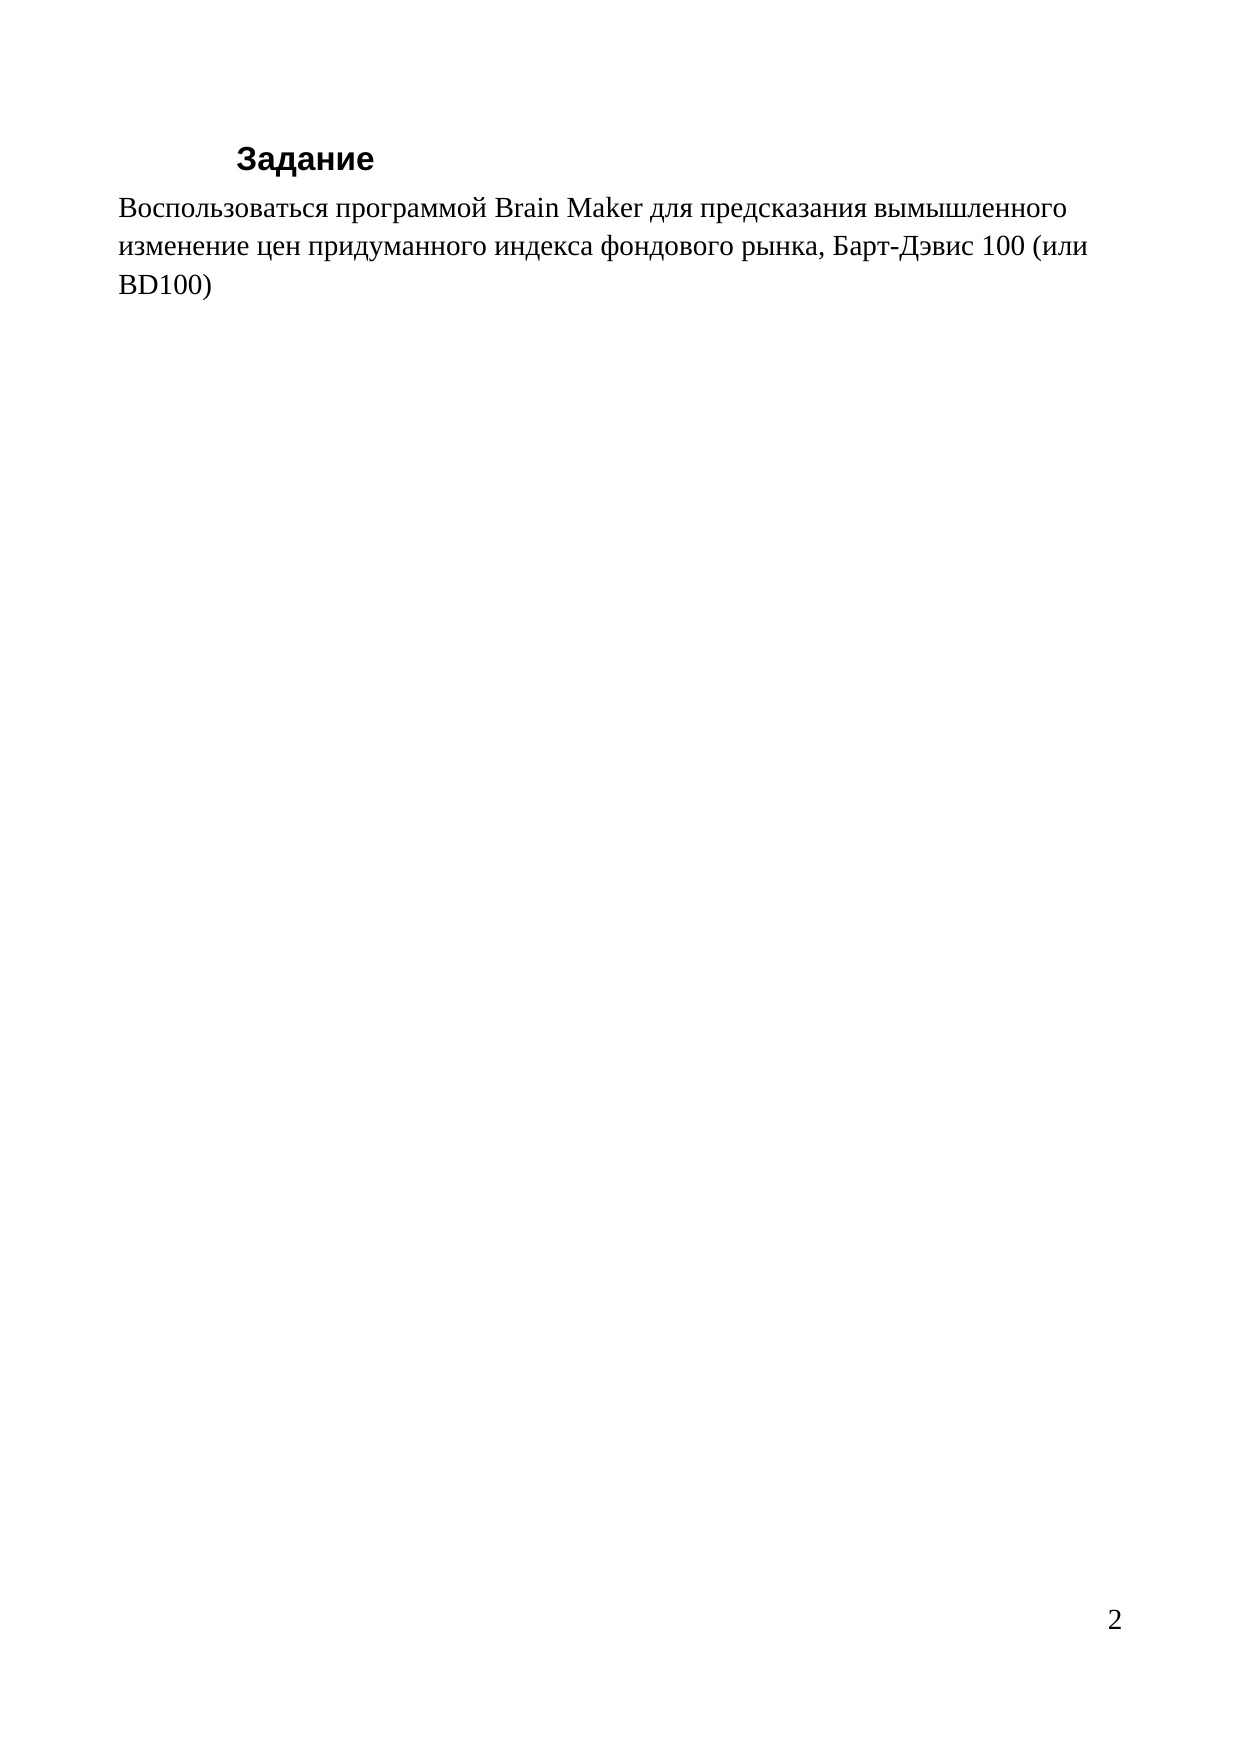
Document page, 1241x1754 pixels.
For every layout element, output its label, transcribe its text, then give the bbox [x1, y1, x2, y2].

subtitle Задание [118, 139, 1122, 177]
text Воспользоваться программой Brain Maker для предсказания вымышленного изменение цен придуманного индекса фондового рынка, Барт-Дэвис 100 (или BD100) [118, 190, 1122, 301]
